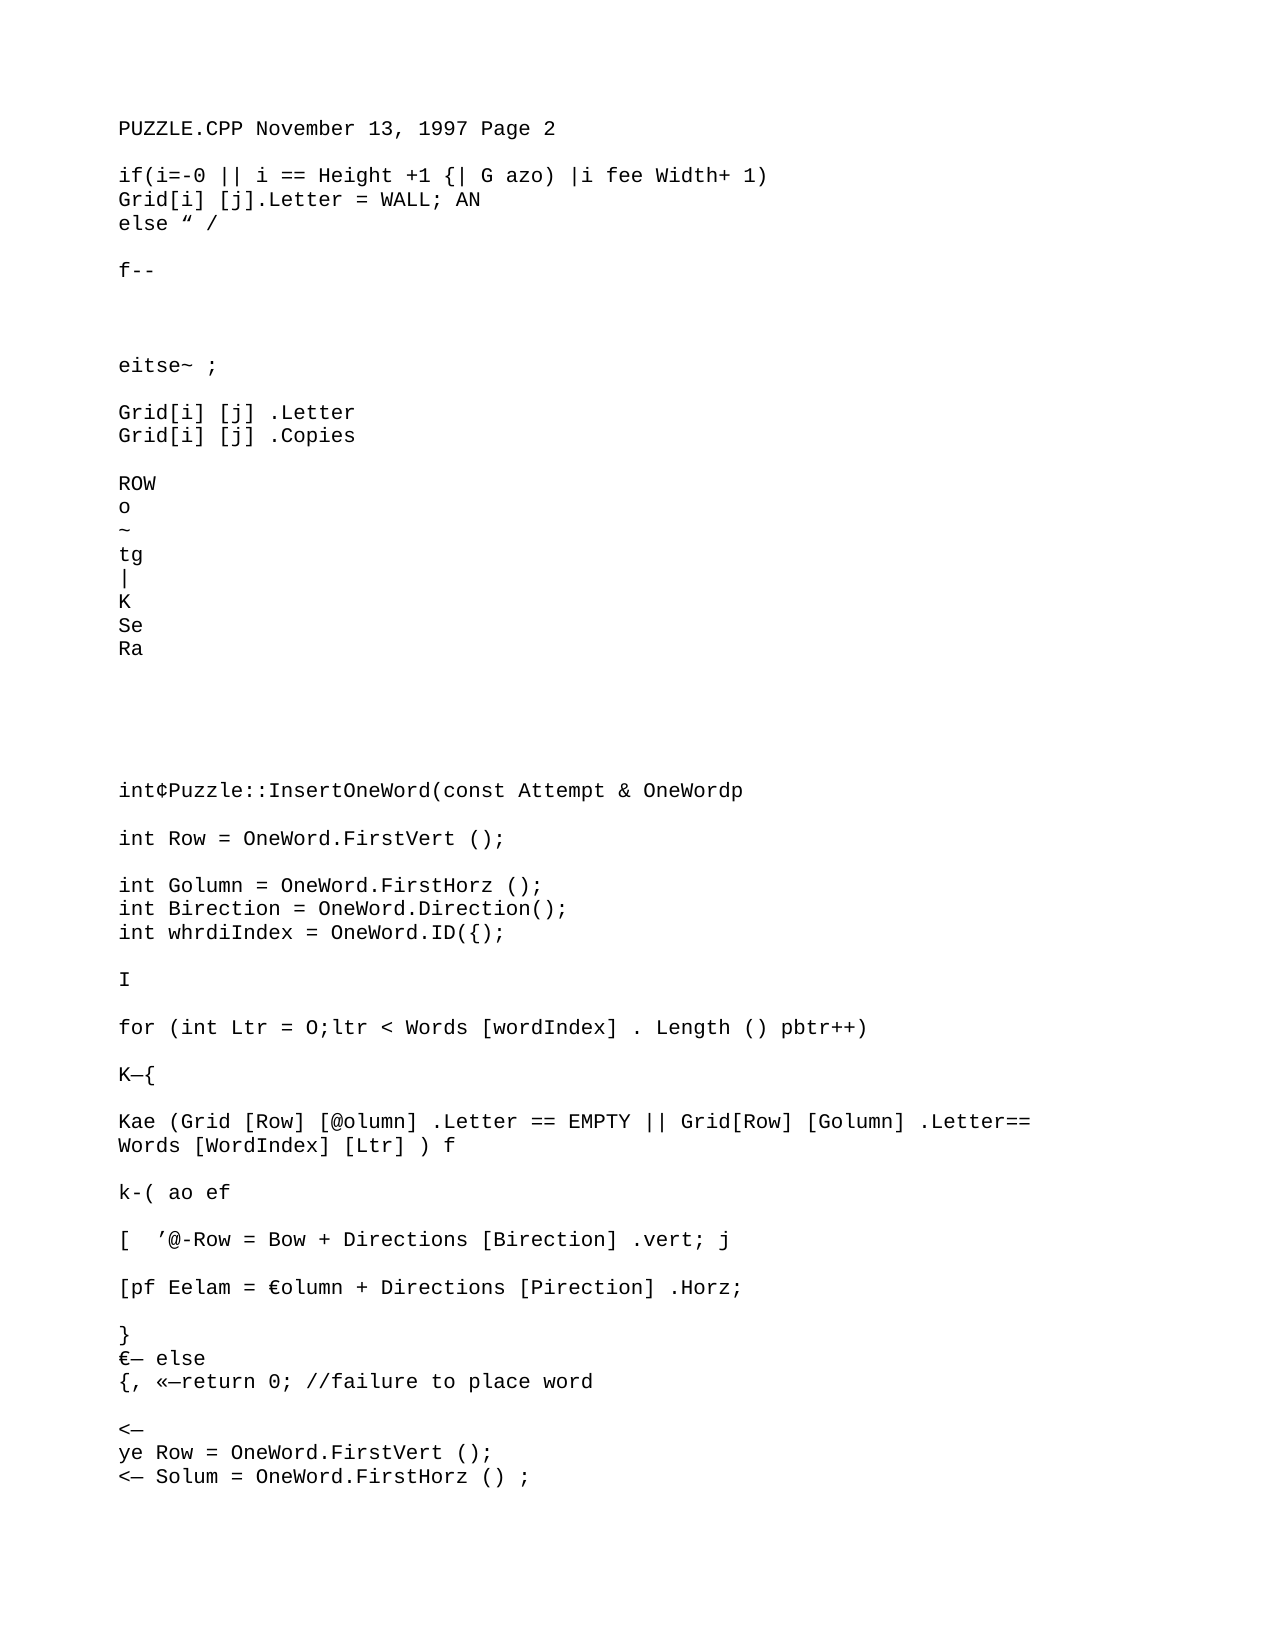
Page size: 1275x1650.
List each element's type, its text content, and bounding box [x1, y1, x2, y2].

text {, «—return 0; //failure to place word [118, 1371, 1157, 1395]
text tg [118, 544, 1157, 567]
text int Birection = OneWord.Direction(); [118, 898, 1157, 922]
text Ra [118, 638, 1157, 662]
text ROW [118, 473, 1157, 496]
text K—{ [118, 1064, 1157, 1088]
text I [118, 969, 1157, 993]
text [pf Eelam = €olumn + Directions [Pirection] .Horz; [118, 1277, 1157, 1300]
text } [118, 1324, 1157, 1348]
text int Golumn = OneWord.FirstHorz (); [118, 875, 1157, 898]
text Grid[i] [j] .Copies [118, 426, 1157, 449]
text Grid[i] [j] .Letter [118, 402, 1157, 426]
text €— else [118, 1348, 1157, 1371]
text eitse~ ; [118, 354, 1157, 378]
text Grid[i] [j].Letter = WALL; AN [118, 189, 1157, 213]
text <— Solum = OneWord.FirstHorz () ; [118, 1466, 1157, 1489]
text f-- [118, 260, 1157, 284]
text Words [WordIndex] [Ltr] ) f [118, 1135, 1157, 1158]
text o [118, 496, 1157, 520]
text else “ / [118, 213, 1157, 236]
text ~ [118, 520, 1157, 544]
text k-( ao ef [118, 1182, 1157, 1206]
text [ ’@-Row = Bow + Directions [Birection] .vert; j [118, 1229, 1157, 1253]
text if(i=-0 || i == Height +1 {| G azo) |i fee Width+ 1) [118, 165, 1157, 189]
text ye Row = OneWord.FirstVert (); [118, 1442, 1157, 1466]
text K [118, 591, 1157, 615]
text Se [118, 615, 1157, 638]
text PUZZLE.CPP November 13, 1997 Page 2 [118, 118, 1157, 142]
text int¢Puzzle::InsertOneWord(const Attempt & OneWordp [118, 780, 1157, 804]
text int Row = OneWord.FirstVert (); [118, 827, 1157, 851]
text int whrdiIndex = OneWord.ID({); [118, 922, 1157, 946]
text for (int Ltr = O;ltr < Words [wordIndex] . Length () pbtr++) [118, 1017, 1157, 1040]
text Kae (Grid [Row] [@olumn] .Letter == EMPTY || Grid[Row] [Golumn] .Letter== [118, 1111, 1157, 1135]
text <— [118, 1419, 1157, 1442]
text | [118, 567, 1157, 591]
